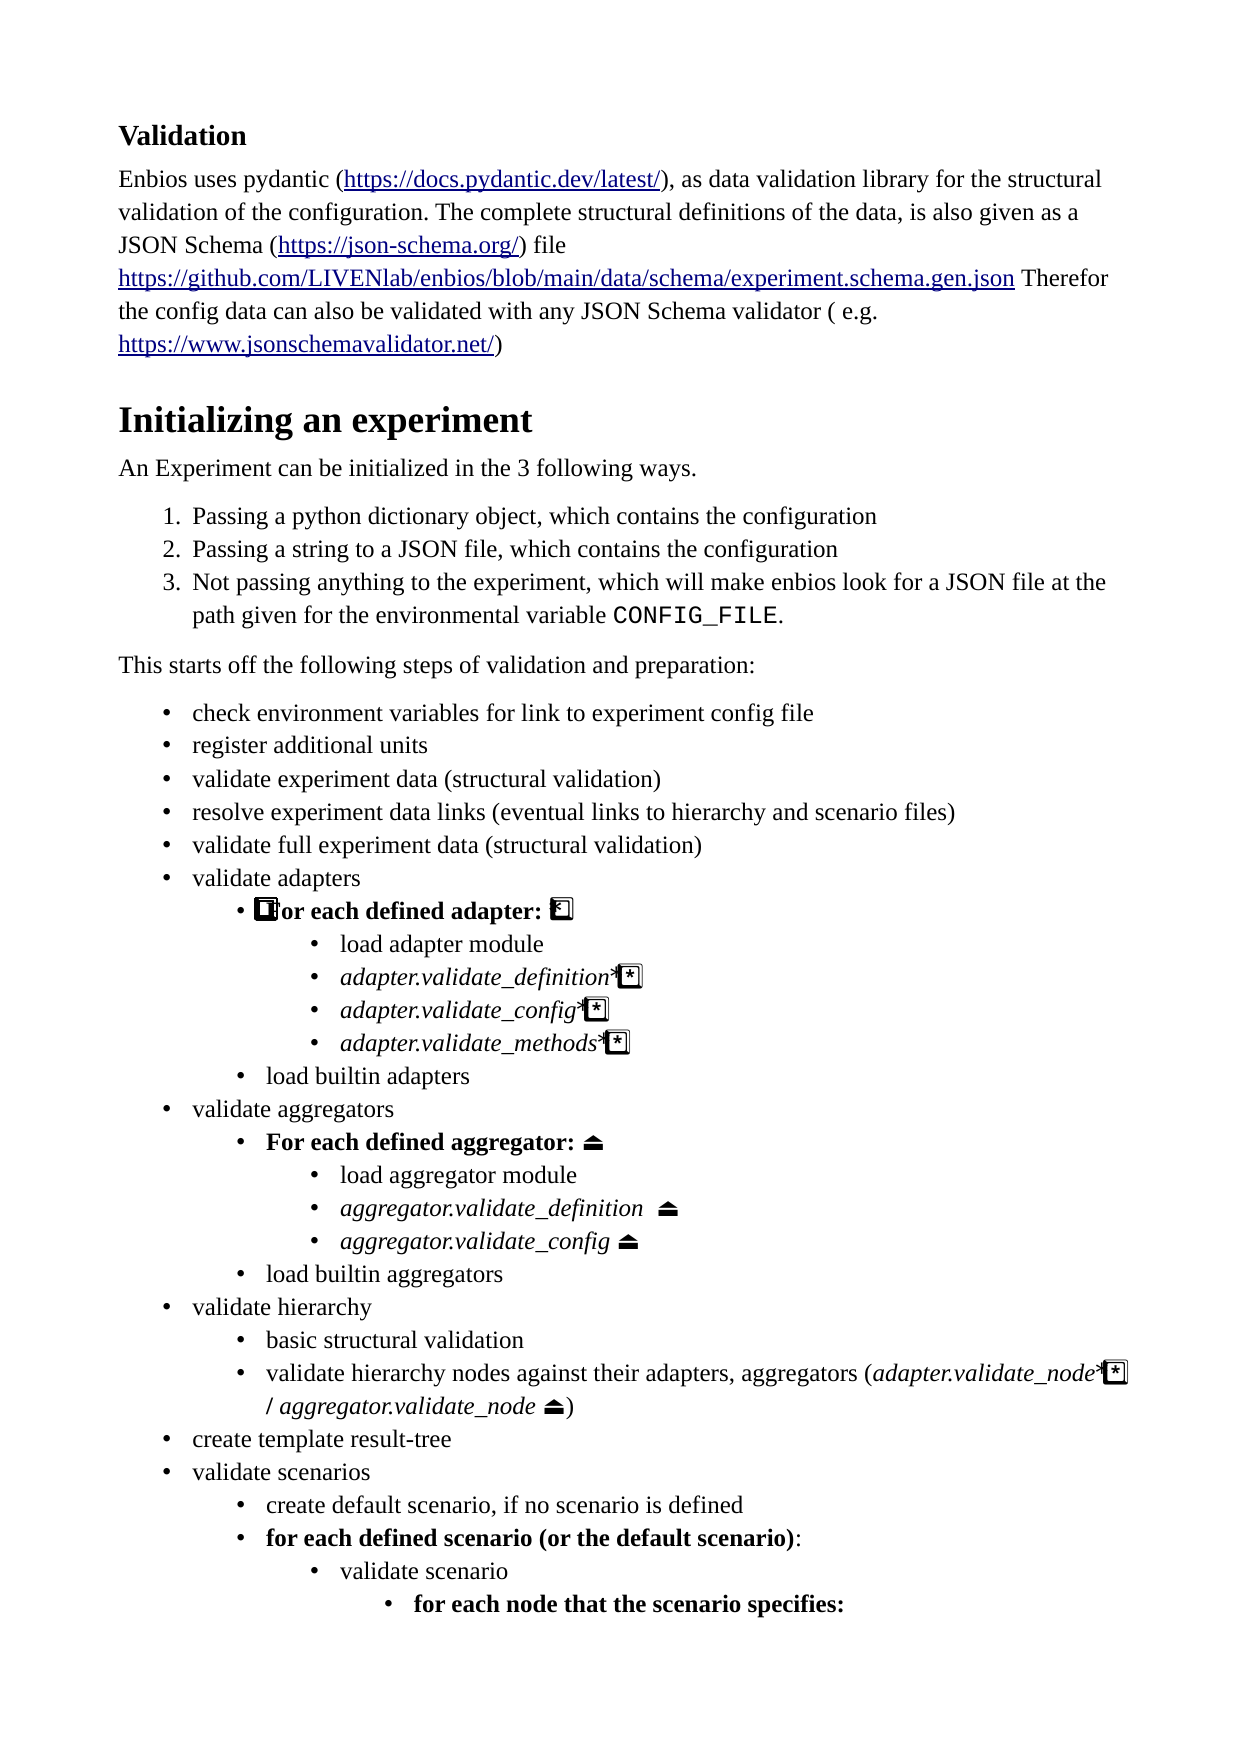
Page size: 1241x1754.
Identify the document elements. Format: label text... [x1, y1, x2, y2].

list validate experiment data (structural validation) [162, 764, 1122, 792]
list create template result-tree [162, 1424, 1122, 1453]
list resolve experiment data links (eventual links to hierarchy and scenario files) [162, 797, 1122, 825]
list validate hierarchy [162, 1292, 1122, 1321]
list For each defined aggregator: ⏏️ [236, 1127, 1122, 1156]
list validate full experiment data (structural validation) [162, 830, 1122, 858]
list check environment variables for link to experiment config file [162, 698, 1122, 726]
text This starts off the following steps of validation and preparation: [118, 650, 1122, 679]
list Passing a python dictionary object, which contains the configuration [162, 501, 1122, 530]
list load adapter module [310, 929, 1122, 957]
list aggregator.validate_config ⏏️ [310, 1226, 1122, 1255]
subtitle Initializing an experiment [118, 398, 1122, 441]
list load builtin adapters [236, 1061, 1122, 1089]
text Enbios uses pydantic (https://docs.pydantic.dev/latest/), as data validation library for the structural validation of the configuration. The complete structural definitions of the data, is also given as a JSON Schema (https://json-schema.org/) file https://github.com/LIVENlab/enbios/blob/main/data/schema/experiment.schema.gen.json Therefor the config data can also be validated with any JSON Schema validator ( e.g. https://www.jsonschemavalidator.net/) [118, 164, 1122, 358]
list load builtin aggregators [236, 1259, 1122, 1288]
list create default scenario, if no scenario is defined [236, 1490, 1122, 1519]
list register additional units [162, 731, 1122, 759]
list adapter.validate_config *️⃣ [310, 995, 1122, 1023]
list for each node that the scenario specifies: [384, 1589, 1122, 1618]
list For each defined adapter: *️⃣ [236, 896, 1122, 924]
list validate hierarchy nodes against their adapters, aggregators (adapter.validate_node *️⃣ / aggregator.validate_node ⏏️) [236, 1358, 1122, 1420]
list validate adapters [162, 863, 1122, 891]
list validate scenario [310, 1556, 1122, 1585]
list validate scenarios [162, 1457, 1122, 1486]
list adapter.validate_methods *️⃣ [310, 1028, 1122, 1057]
list basic structural validation [236, 1325, 1122, 1354]
list aggregator.validate_definition ⏏️ [310, 1193, 1122, 1222]
list validate aggregators [162, 1094, 1122, 1123]
list adapter.validate_definition *️⃣ [310, 962, 1122, 991]
list load aggregator module [310, 1160, 1122, 1189]
list Not passing anything to the experiment, which will make enbios look for a JSON file at the path given for the environmental variable CONFIG_FILE. [162, 567, 1122, 631]
text An Experiment can be initialized in the 3 following ways. [118, 453, 1122, 482]
list Passing a string to a JSON file, which contains the configuration [162, 534, 1122, 563]
subtitle Validation [118, 118, 1122, 152]
list for each defined scenario (or the default scenario): [236, 1523, 1122, 1552]
